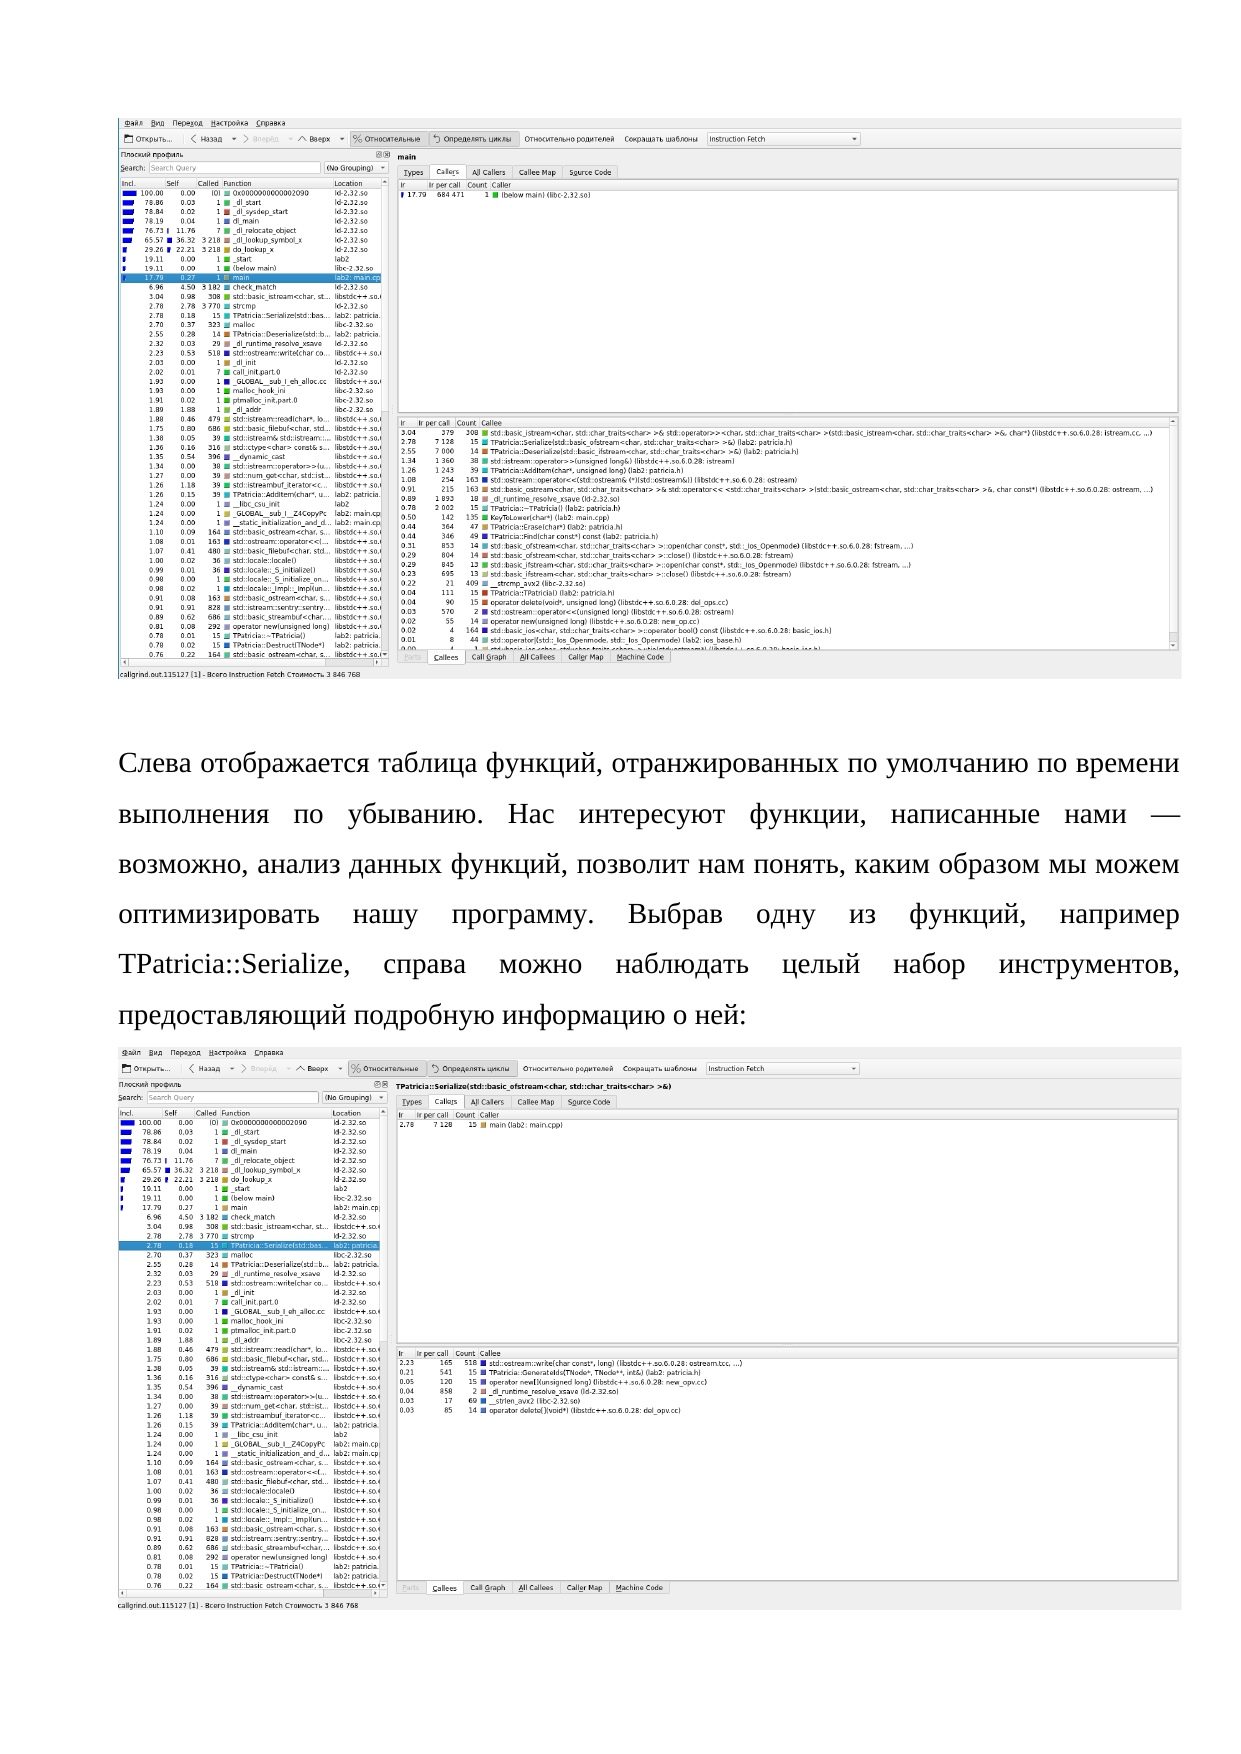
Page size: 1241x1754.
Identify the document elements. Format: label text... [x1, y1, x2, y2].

picture [118, 1047, 1182, 1610]
picture [118, 118, 1182, 679]
text Слева отображается таблица функций, отранжированных по умолчанию по времени выполнения по убыванию. Нас интересуют функции, написанные нами — возможно, анализ данных функций, позволит нам понять, каким образом мы можем оптимизировать нашу программу. Выбрав одну из функций, например TPatricia::Serialize, справа можно наблюдать целый набор инструментов, предоставляющий подробную информацию о ней: [118, 745, 1181, 1031]
